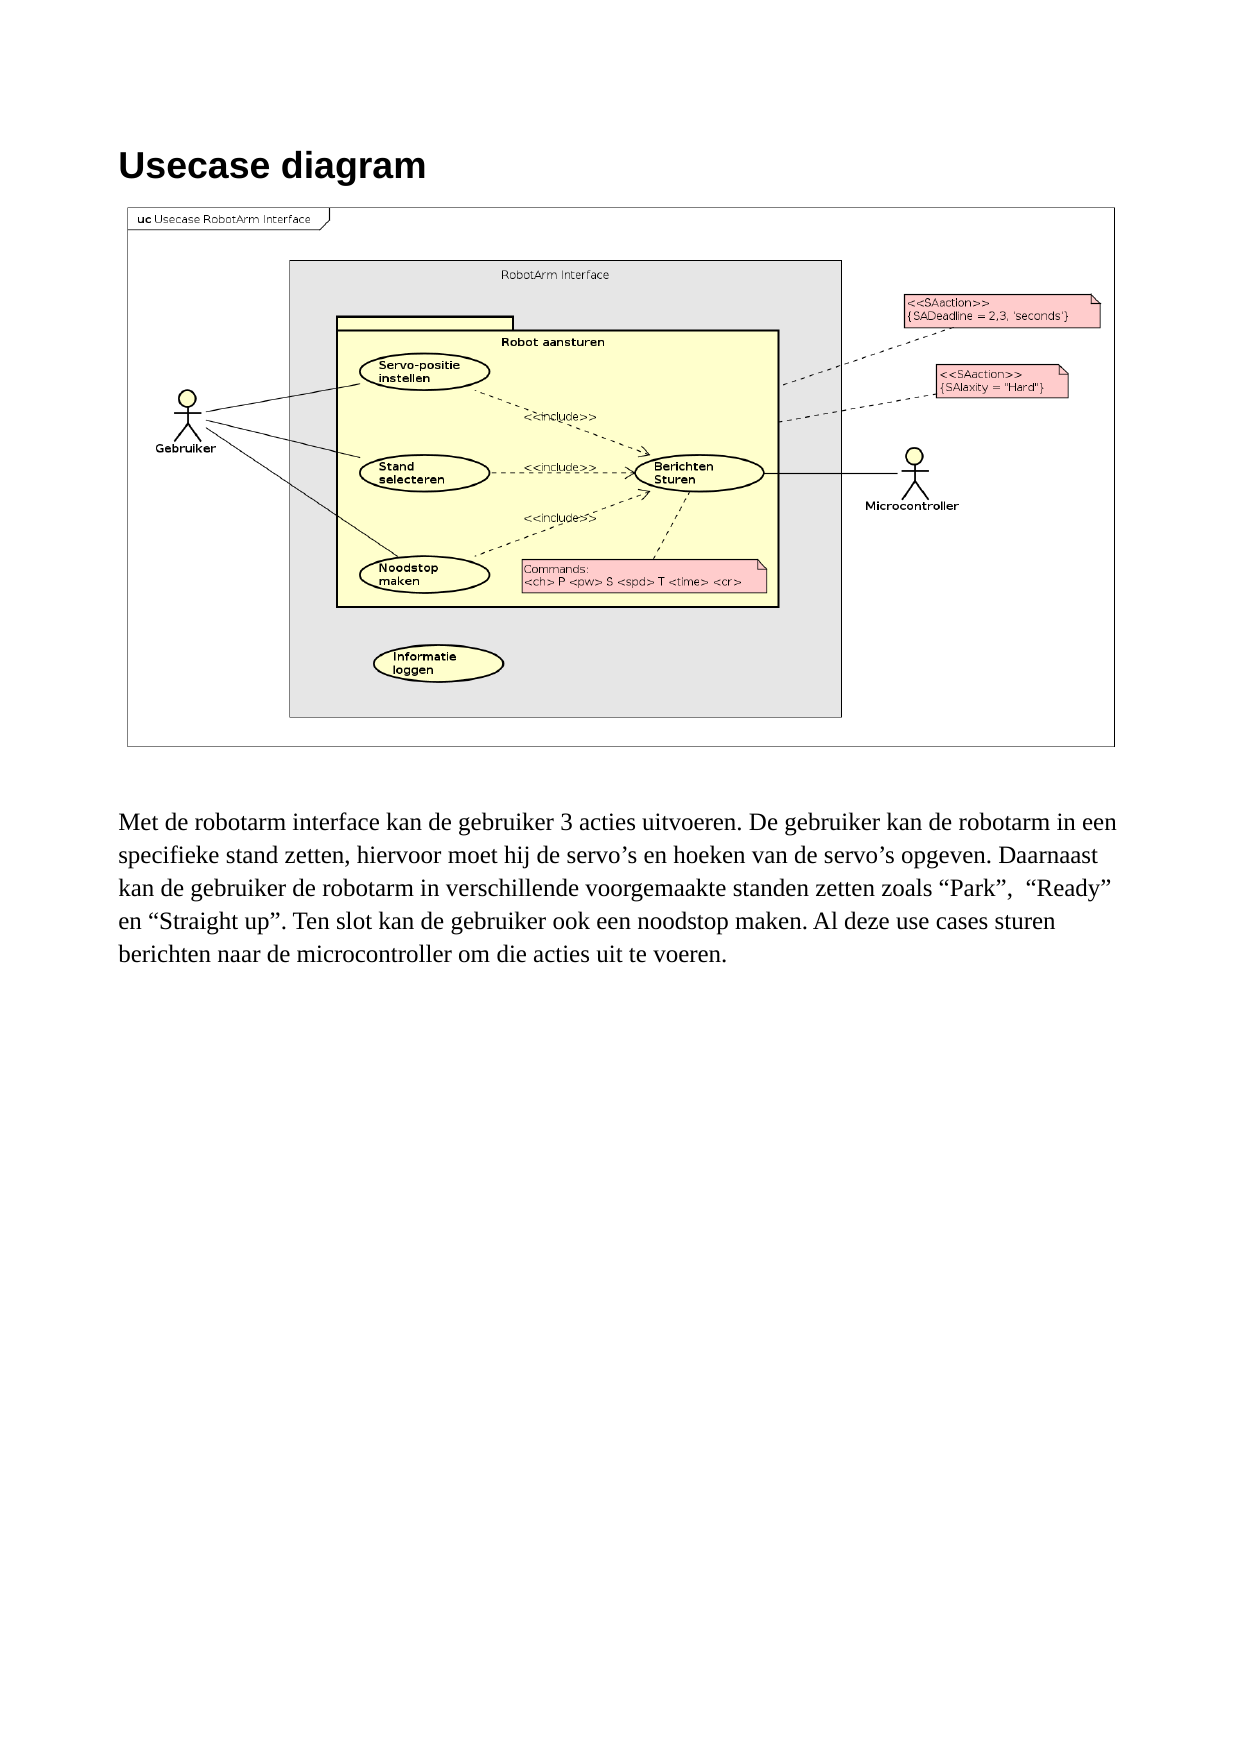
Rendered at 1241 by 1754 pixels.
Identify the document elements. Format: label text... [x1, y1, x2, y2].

picture [118, 198, 1123, 756]
subtitle Usecase diagram [118, 143, 1122, 186]
text Met de robotarm interface kan de gebruiker 3 acties uitvoeren. De gebruiker kan de robotarm in een specifieke stand zetten, hiervoor moet hij de servo’s en hoeken van de servo’s opgeven. Daarnaast kan de gebruiker de robotarm in verschillende voorgemaakte standen zetten zoals “Park”, “Ready” en “Straight up”. Ten slot kan de gebruiker ook een noodstop maken. Al deze use cases sturen berichten naar de microcontroller om die acties uit te voeren. [118, 807, 1122, 968]
